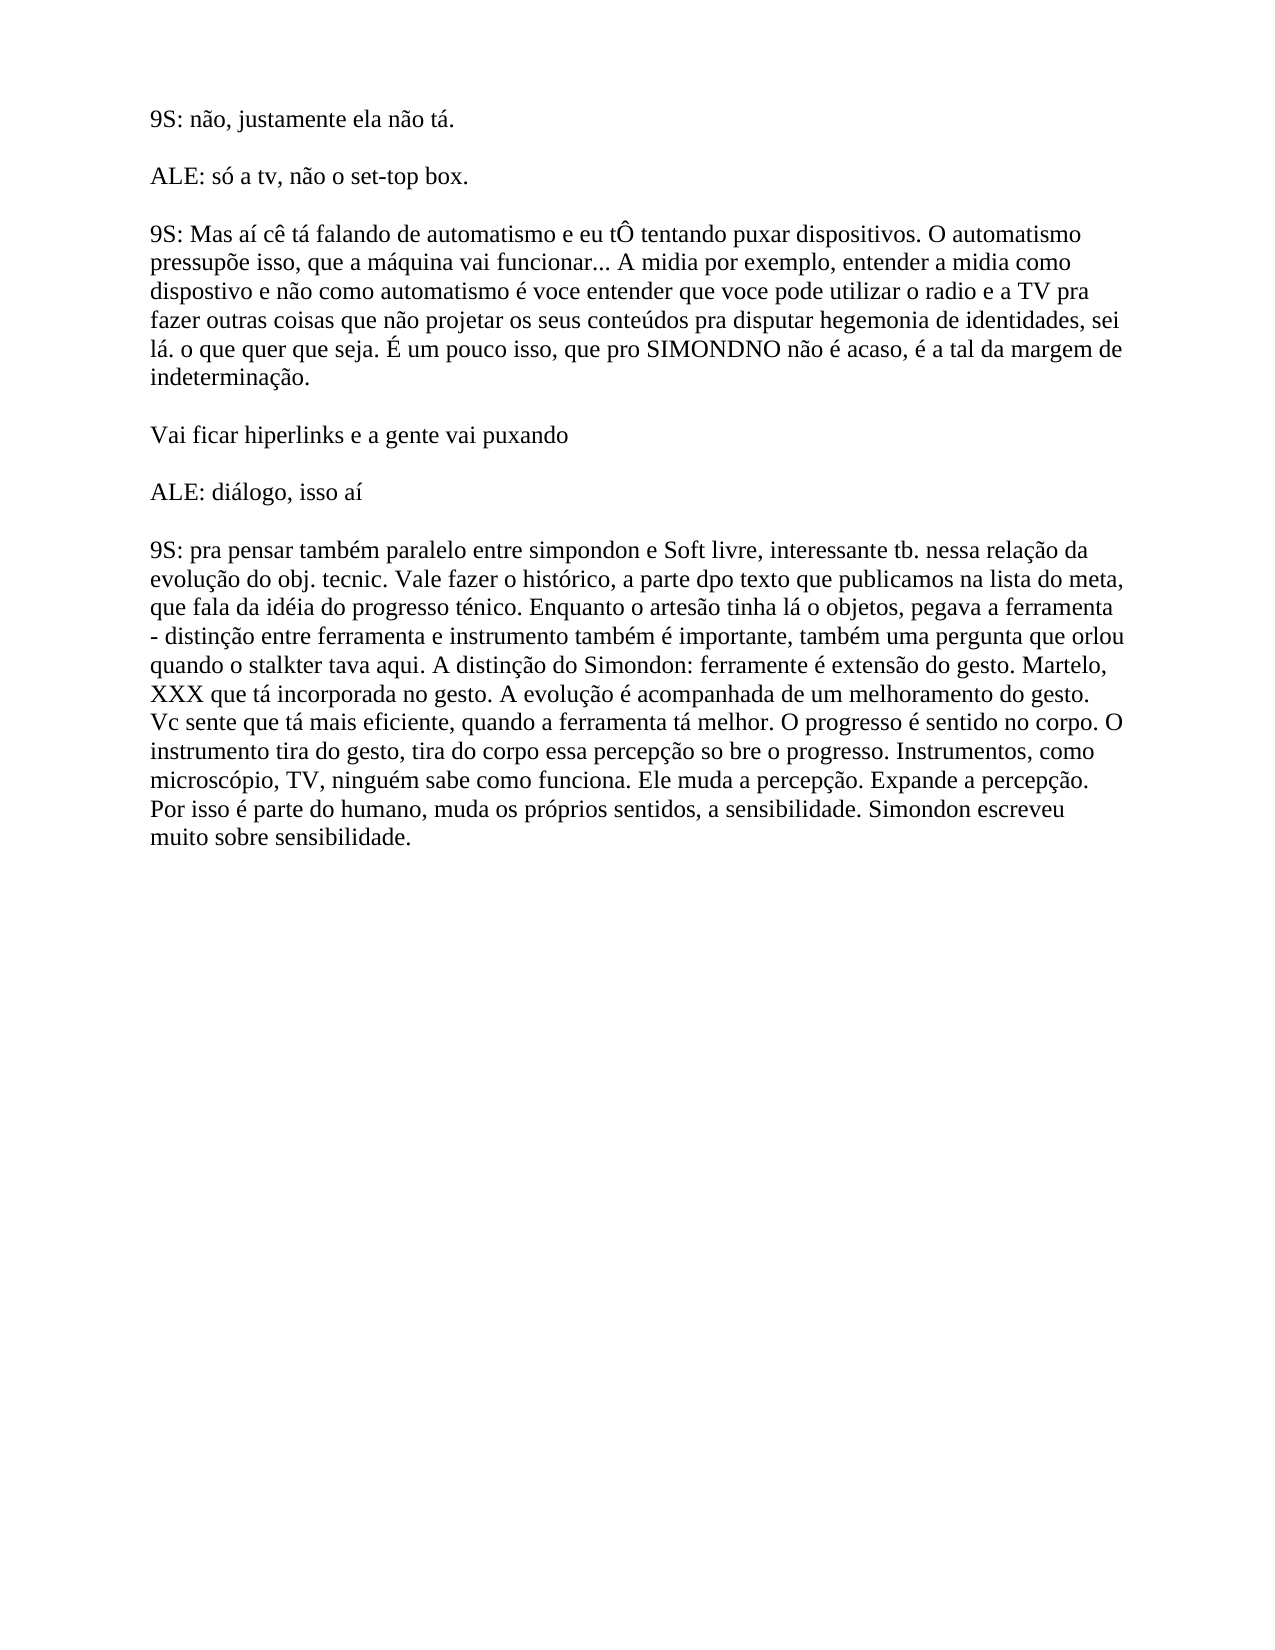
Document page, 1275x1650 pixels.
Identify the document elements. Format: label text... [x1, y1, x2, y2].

text Vai ficar hiperlinks e a gente vai puxando [150, 420, 1125, 449]
text 9S: Mas aí cê tá falando de automatismo e eu tÔ tentando puxar dispositivos. O automatismo pressupõe isso, que a máquina vai funcionar... A midia por exemplo, entender a midia como dispostivo e não como automatismo é voce entender que voce pode utilizar o radio e a TV pra fazer outras coisas que não projetar os seus conteúdos pra disputar hegemonia de identidades, sei lá. o que quer que seja. É um pouco isso, que pro SIMONDNO não é acaso, é a tal da margem de indeterminação. [150, 219, 1125, 391]
text ALE: diálogo, isso aí [150, 477, 1125, 506]
text 9S: não, justamente ela não tá. [150, 104, 1125, 132]
text ALE: só a tv, não o set-top box. [150, 161, 1125, 190]
text 9S: pra pensar também paralelo entre simpondon e Soft livre, interessante tb. nessa relação da evolução do obj. tecnic. Vale fazer o histórico, a parte dpo texto que publicamos na lista do meta, que fala da idéia do progresso ténico. Enquanto o artesão tinha lá o objetos, pegava a ferramenta - distinção entre ferramenta e instrumento também é importante, também uma pergunta que orlou quando o stalkter tava aqui. A distinção do Simondon: ferramente é extensão do gesto. Martelo, XXX que tá incorporada no gesto. A evolução é acompanhada de um melhoramento do gesto. Vc sente que tá mais eficiente, quando a ferramenta tá melhor. O progresso é sentido no corpo. O instrumento tira do gesto, tira do corpo essa percepção so bre o progresso. Instrumentos, como microscópio, TV, ninguém sabe como funciona. Ele muda a percepção. Expande a percepção. Por isso é parte do humano, muda os próprios sentidos, a sensibilidade. Simondon escreveu muito sobre sensibilidade. [150, 535, 1125, 851]
